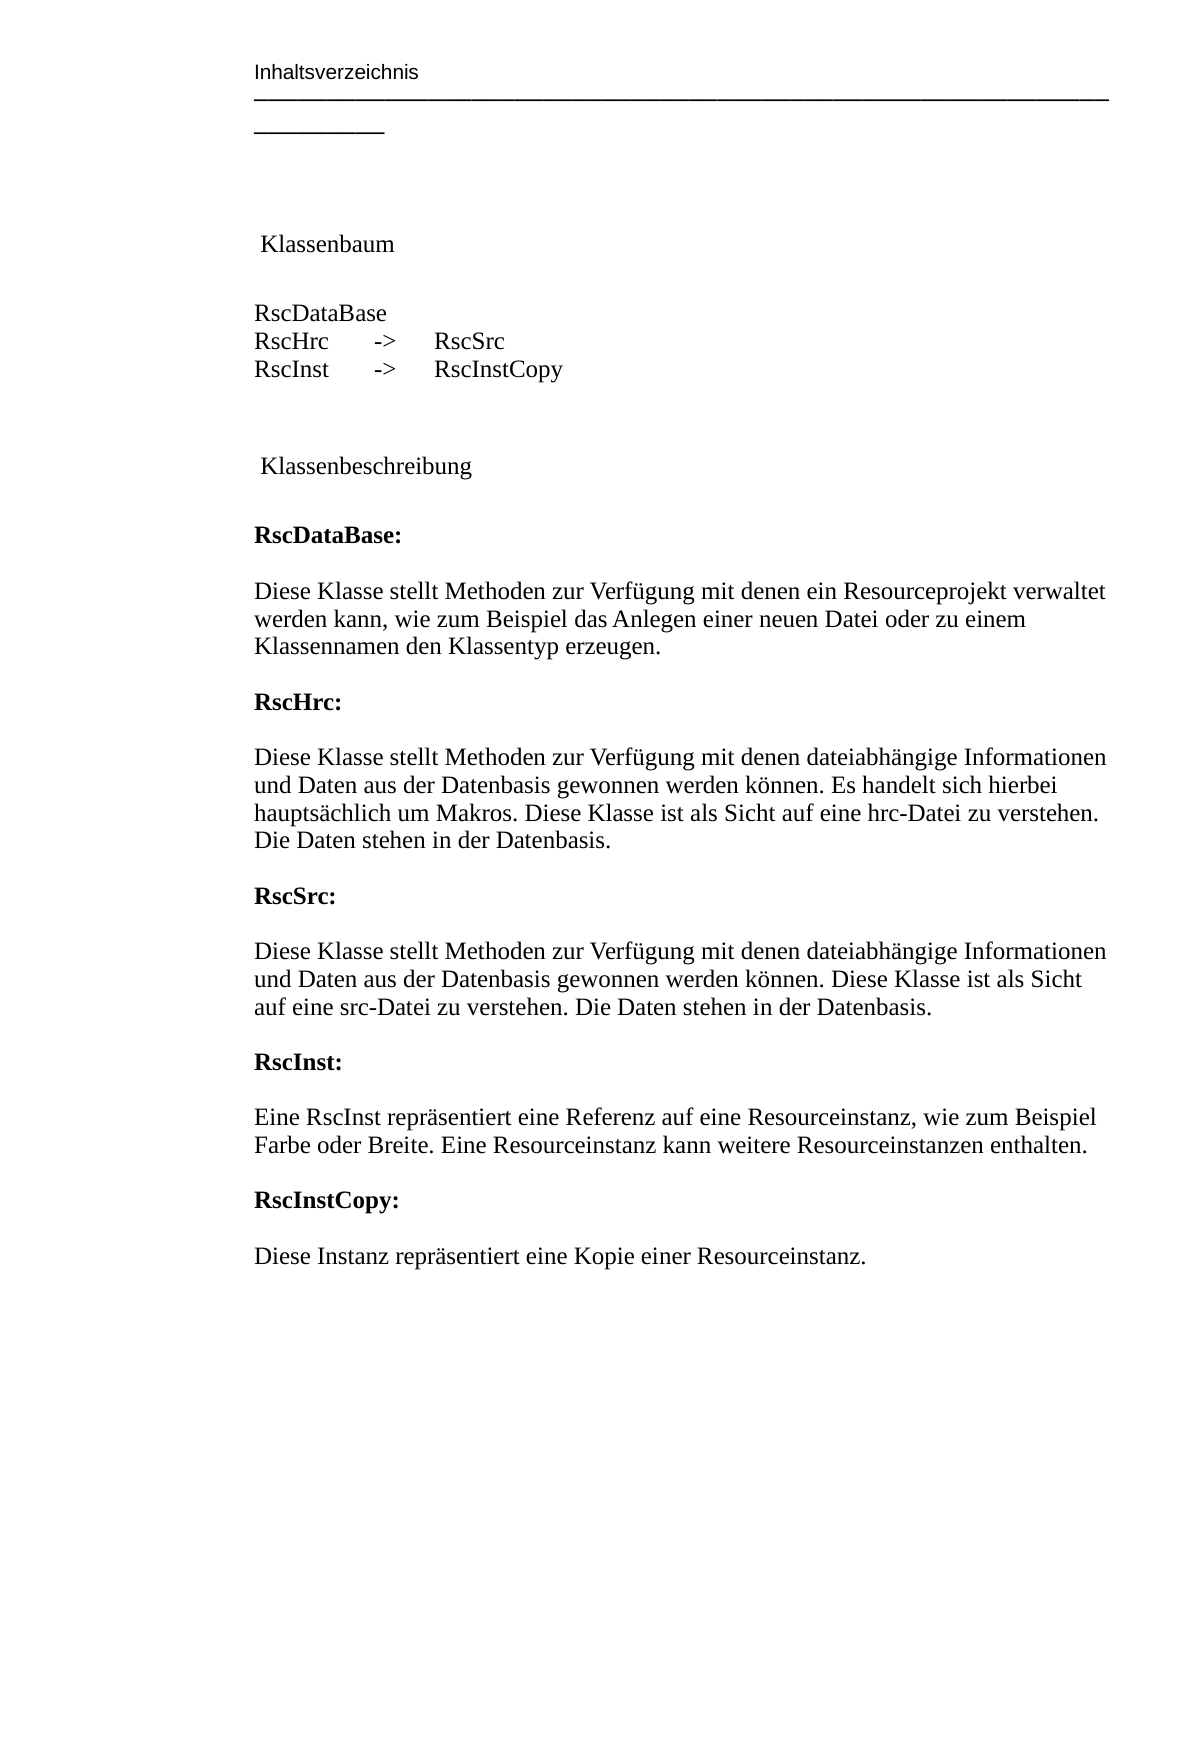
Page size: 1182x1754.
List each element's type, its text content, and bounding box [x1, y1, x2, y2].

text Eine RscInst repräsentiert eine Referenz auf eine Resourceinstanz, wie zum Beispiel Farbe oder Breite. Eine Resourceinstanz kann weitere Resourceinstanzen enthalten. [254, 1103, 1110, 1159]
text Diese Klasse stellt Methoden zur Verfügung mit denen ein Resourceprojekt verwaltet werden kann, wie zum Beispiel das Anlegen einer neuen Datei oder zu einem Klassennamen den Klassentyp erzeugen. [254, 577, 1110, 660]
text RscInst -> RscInstCopy [254, 355, 1110, 382]
text Diese Instanz repräsentiert eine Kopie einer Resourceinstanz. [254, 1242, 1110, 1270]
text RscDataBase: [254, 522, 1110, 549]
subtitle Klassenbaum [254, 230, 1110, 257]
text RscInstCopy: [254, 1187, 1110, 1214]
subtitle Klassenbeschreibung [254, 452, 1110, 480]
text Diese Klasse stellt Methoden zur Verfügung mit denen dateiabhängige Informationen und Daten aus der Datenbasis gewonnen werden können. Es handelt sich hierbei hauptsächlich um Makros. Diese Klasse ist als Sicht auf eine hrc-Datei zu verstehen. Die Daten stehen in der Datenbasis. [254, 743, 1110, 854]
text RscInst: [254, 1048, 1110, 1076]
text RscHrc: [254, 688, 1110, 716]
text RscDataBase [254, 299, 1110, 327]
text RscHrc -> RscSrc [254, 327, 1110, 355]
text RscSrc: [254, 882, 1110, 909]
text Diese Klasse stellt Methoden zur Verfügung mit denen dateiabhängige Informationen und Daten aus der Datenbasis gewonnen werden können. Diese Klasse ist als Sicht auf eine src-Datei zu verstehen. Die Daten stehen in der Datenbasis. [254, 937, 1110, 1020]
